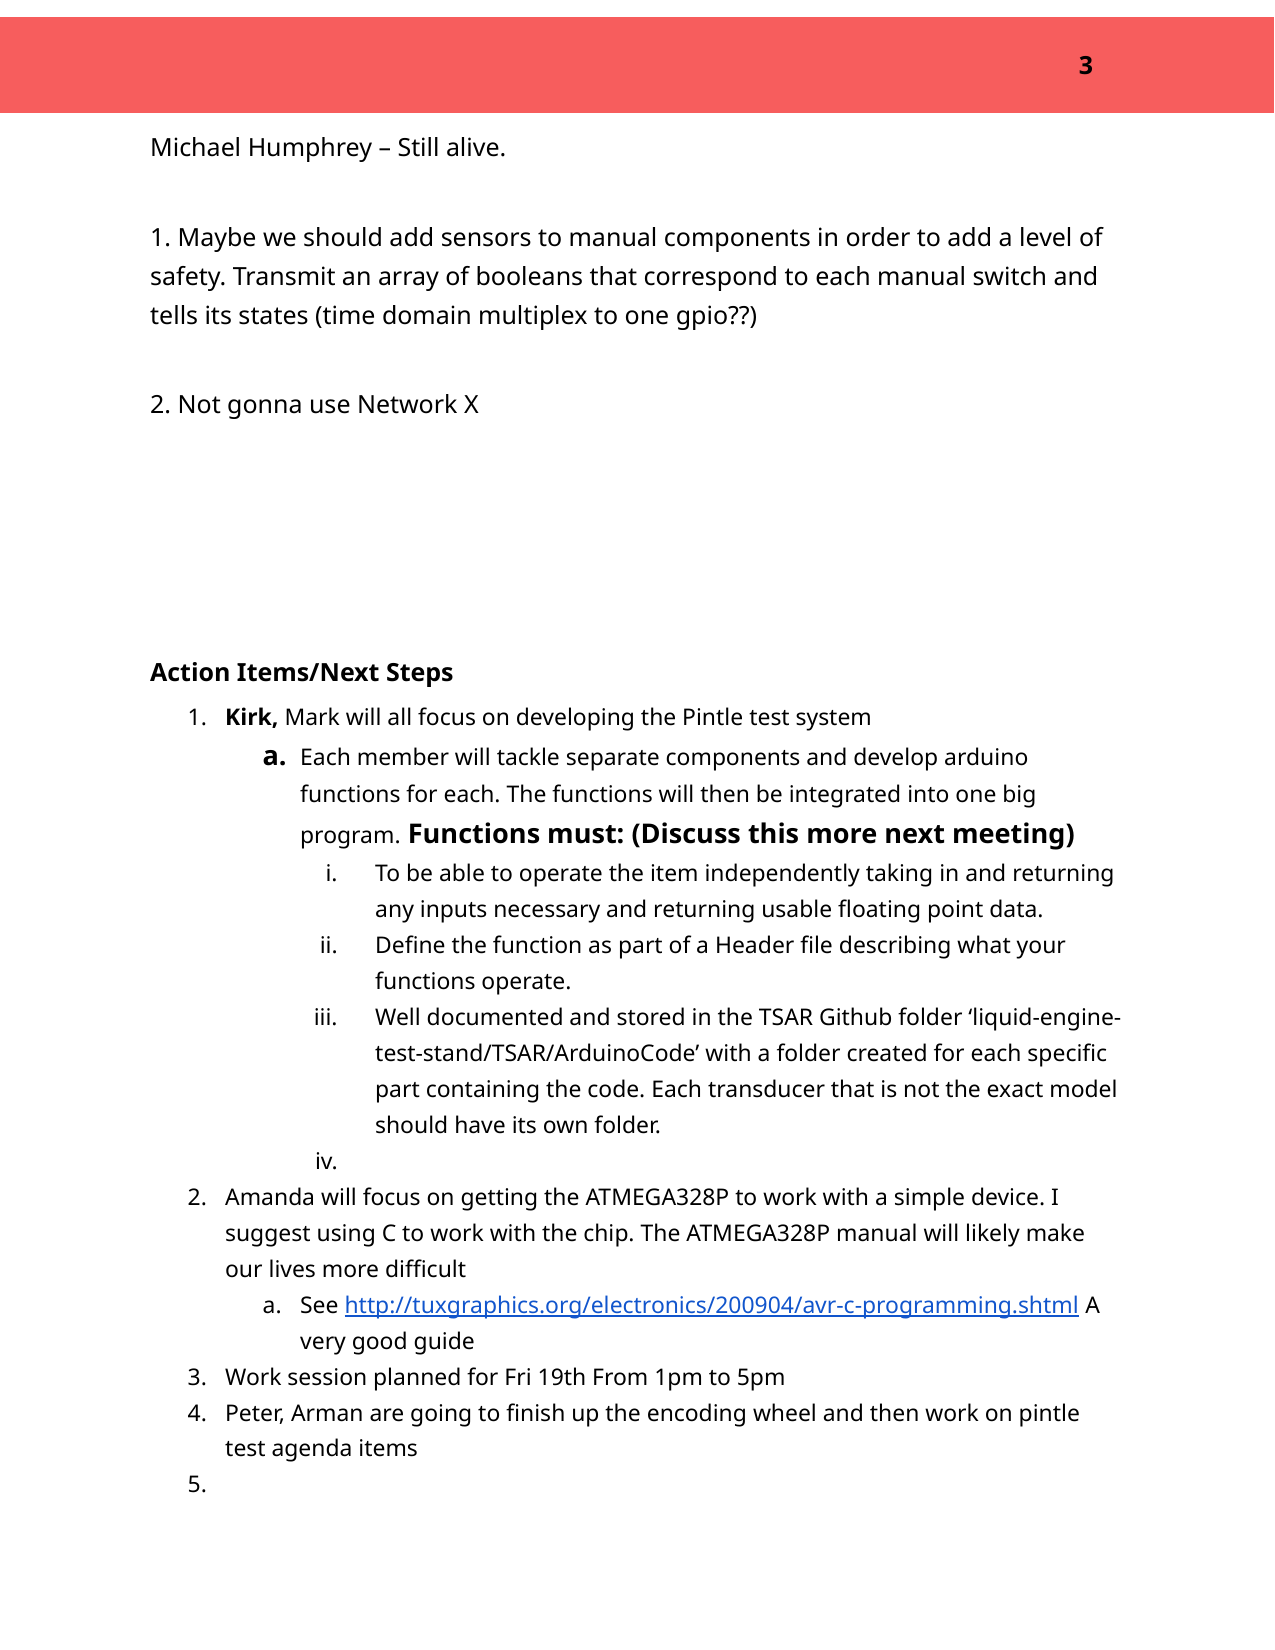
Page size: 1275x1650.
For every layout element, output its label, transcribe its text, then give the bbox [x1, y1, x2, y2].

list Define the function as part of a Header file describing what your functions operate. [337, 929, 1125, 996]
subtitle Action Items/Next Steps [150, 654, 1128, 688]
text 1. Maybe we should add sensors to manual components in order to add a level of safety. Transmit an array of booleans that correspond to each manual switch and tells its states (time domain multiplex to one gpio??) [150, 219, 1125, 332]
list Work session planned for Fri 19th From 1pm to 5pm [187, 1361, 1125, 1392]
list Each member will tackle separate components and develop arduino functions for each. The functions will then be integrated into one big program. Functions must: (Discuss this more next meeting) [262, 737, 1125, 852]
list To be able to operate the item independently taking in and returning any inputs necessary and returning usable floating point data. [337, 857, 1125, 924]
list Kirk, Mark will all focus on developing the Pintle test system [187, 701, 1125, 732]
list See http://tuxgraphics.org/electronics/200904/avr-c-programming.shtml A very good guide [262, 1289, 1125, 1356]
list Peter, Arman are going to finish up the encoding wheel and then work on pintle test agenda items [187, 1396, 1125, 1464]
text Michael Humphrey – Still alive. [150, 130, 1125, 164]
text 2. Not gonna use Network X [150, 387, 1125, 421]
list Amanda will focus on getting the ATMEGA328P to work with a simple device. I suggest using C to work with the chip. The ATMEGA328P manual will likely make our lives more difficult [187, 1181, 1125, 1284]
list Well documented and stored in the TSAR Github folder ‘liquid-engine-test-stand/TSAR/ArduinoCode’ with a folder created for each specific part containing the code. Each transducer that is not the exact model should have its own folder. [337, 1001, 1125, 1140]
